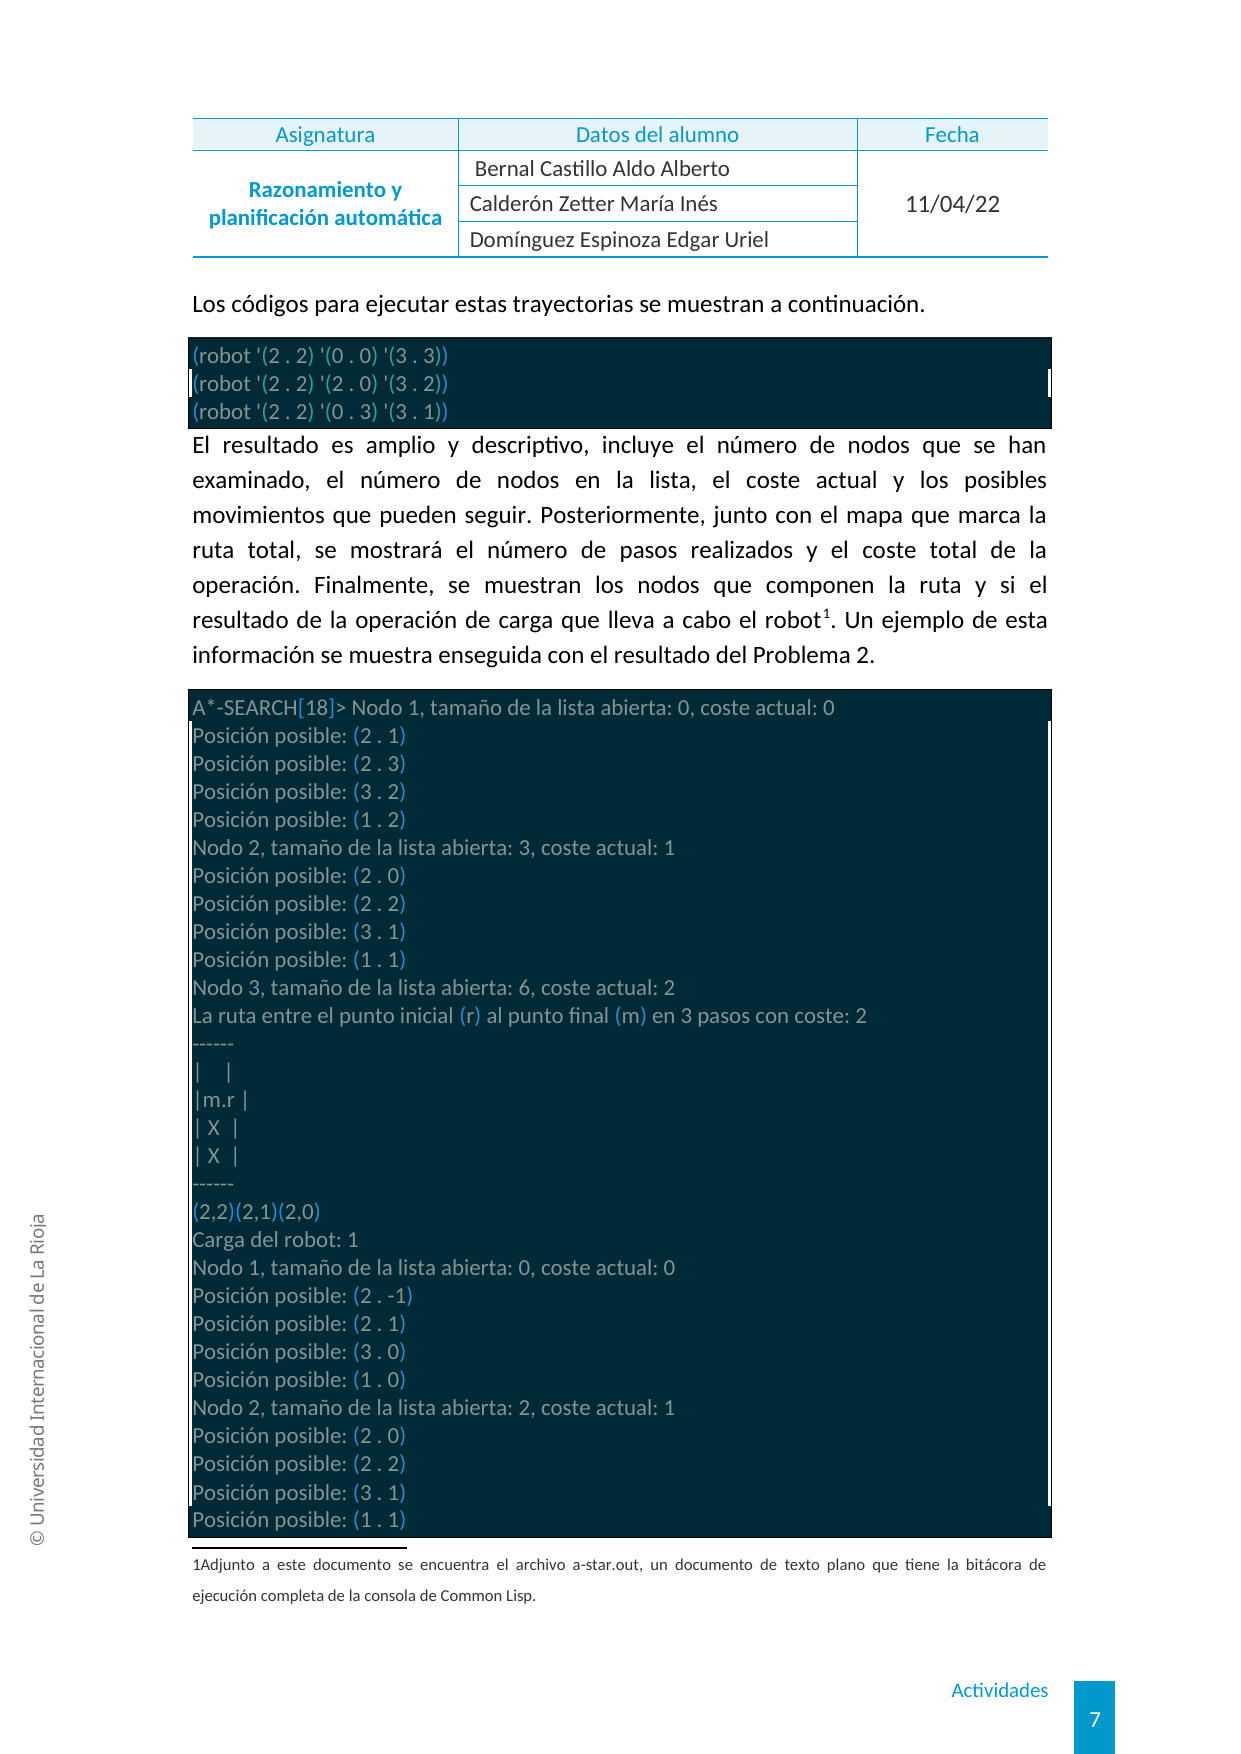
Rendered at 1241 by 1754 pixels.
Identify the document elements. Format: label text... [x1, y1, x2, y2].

text Nodo 3, tamaño de la lista abierta: 6, coste actual: 2 [192, 973, 1048, 1001]
text Posición posible: (3 . 2) [192, 777, 1048, 805]
text Posición posible: (3 . 1) [192, 917, 1048, 945]
text Posición posible: (1 . 0) [192, 1366, 1048, 1393]
text Posición posible: (1 . 1) [192, 945, 1048, 973]
text Posición posible: (2 . 0) [192, 861, 1048, 889]
text A*-SEARCH[18]> Nodo 1, tamaño de la lista abierta: 0, coste actual: 0 [189, 690, 1051, 721]
text Posición posible: (2 . 2) [192, 1449, 1048, 1478]
text © Universidad Internacional de La Rioja (UNIR) [24, 1195, 46, 1582]
text Posición posible: (2 . 0) [192, 1422, 1048, 1449]
text Posición posible: (3 . 1) [192, 1478, 1048, 1502]
text Posición posible: (2 . 1) [192, 721, 1048, 749]
text ------ [192, 1029, 1048, 1057]
text Posición posible: (1 . 2) [192, 805, 1048, 833]
text |m.r | [192, 1085, 1048, 1113]
text Posición posible: (2 . -1) [192, 1281, 1048, 1309]
text Adjunto a este documento se encuentra el archivo a-star.out, un documento de texto plano que tiene la bitácora de ejecución completa de la consola de Common Lisp. [192, 1554, 1048, 1605]
text Posición posible: (3 . 0) [192, 1337, 1048, 1366]
text Posición posible: (1 . 1) [189, 1502, 1051, 1537]
text Posición posible: (2 . 3) [192, 749, 1048, 777]
text | X | [192, 1141, 1048, 1169]
text Nodo 2, tamaño de la lista abierta: 2, coste actual: 1 [192, 1393, 1048, 1422]
text Posición posible: (2 . 1) [192, 1309, 1048, 1337]
text (robot '(2 . 2) '(0 . 3) '(3 . 1)) [189, 393, 1051, 428]
text Nodo 2, tamaño de la lista abierta: 3, coste actual: 1 [192, 833, 1048, 861]
text | X | [192, 1113, 1048, 1141]
text (2,2)(2,1)(2,0) [192, 1197, 1048, 1225]
text Los códigos para ejecutar estas trayectorias se muestran a continuación. [192, 288, 1048, 318]
text ------ [192, 1169, 1048, 1197]
text El resultado es amplio y descriptivo, incluye el número de nodos que se han examinado, el número de nodos en la lista, el coste actual y los posibles movimientos que pueden seguir. Posteriormente, junto con el mapa que marca la ruta total, se mostrará el número de pasos realizados y el coste total de la operación. Finalmente, se muestran los nodos que componen la ruta y si el resultado de la operación de carga que lleva a cabo el robot. Un ejemplo de esta información se muestra enseguida con el resultado del Problema 2. [192, 429, 1048, 670]
text Posición posible: (2 . 2) [192, 889, 1048, 917]
text (robot '(2 . 2) '(0 . 0) '(3 . 3)) [189, 339, 1051, 369]
text (robot '(2 . 2) '(2 . 0) '(3 . 2)) [192, 369, 1048, 393]
text La ruta entre el punto inicial (r) al punto final (m) en 3 pasos con coste: 2 [192, 1001, 1048, 1029]
text Carga del robot: 1 [192, 1225, 1048, 1253]
text | | [192, 1057, 1048, 1085]
text Nodo 1, tamaño de la lista abierta: 0, coste actual: 0 [192, 1253, 1048, 1281]
